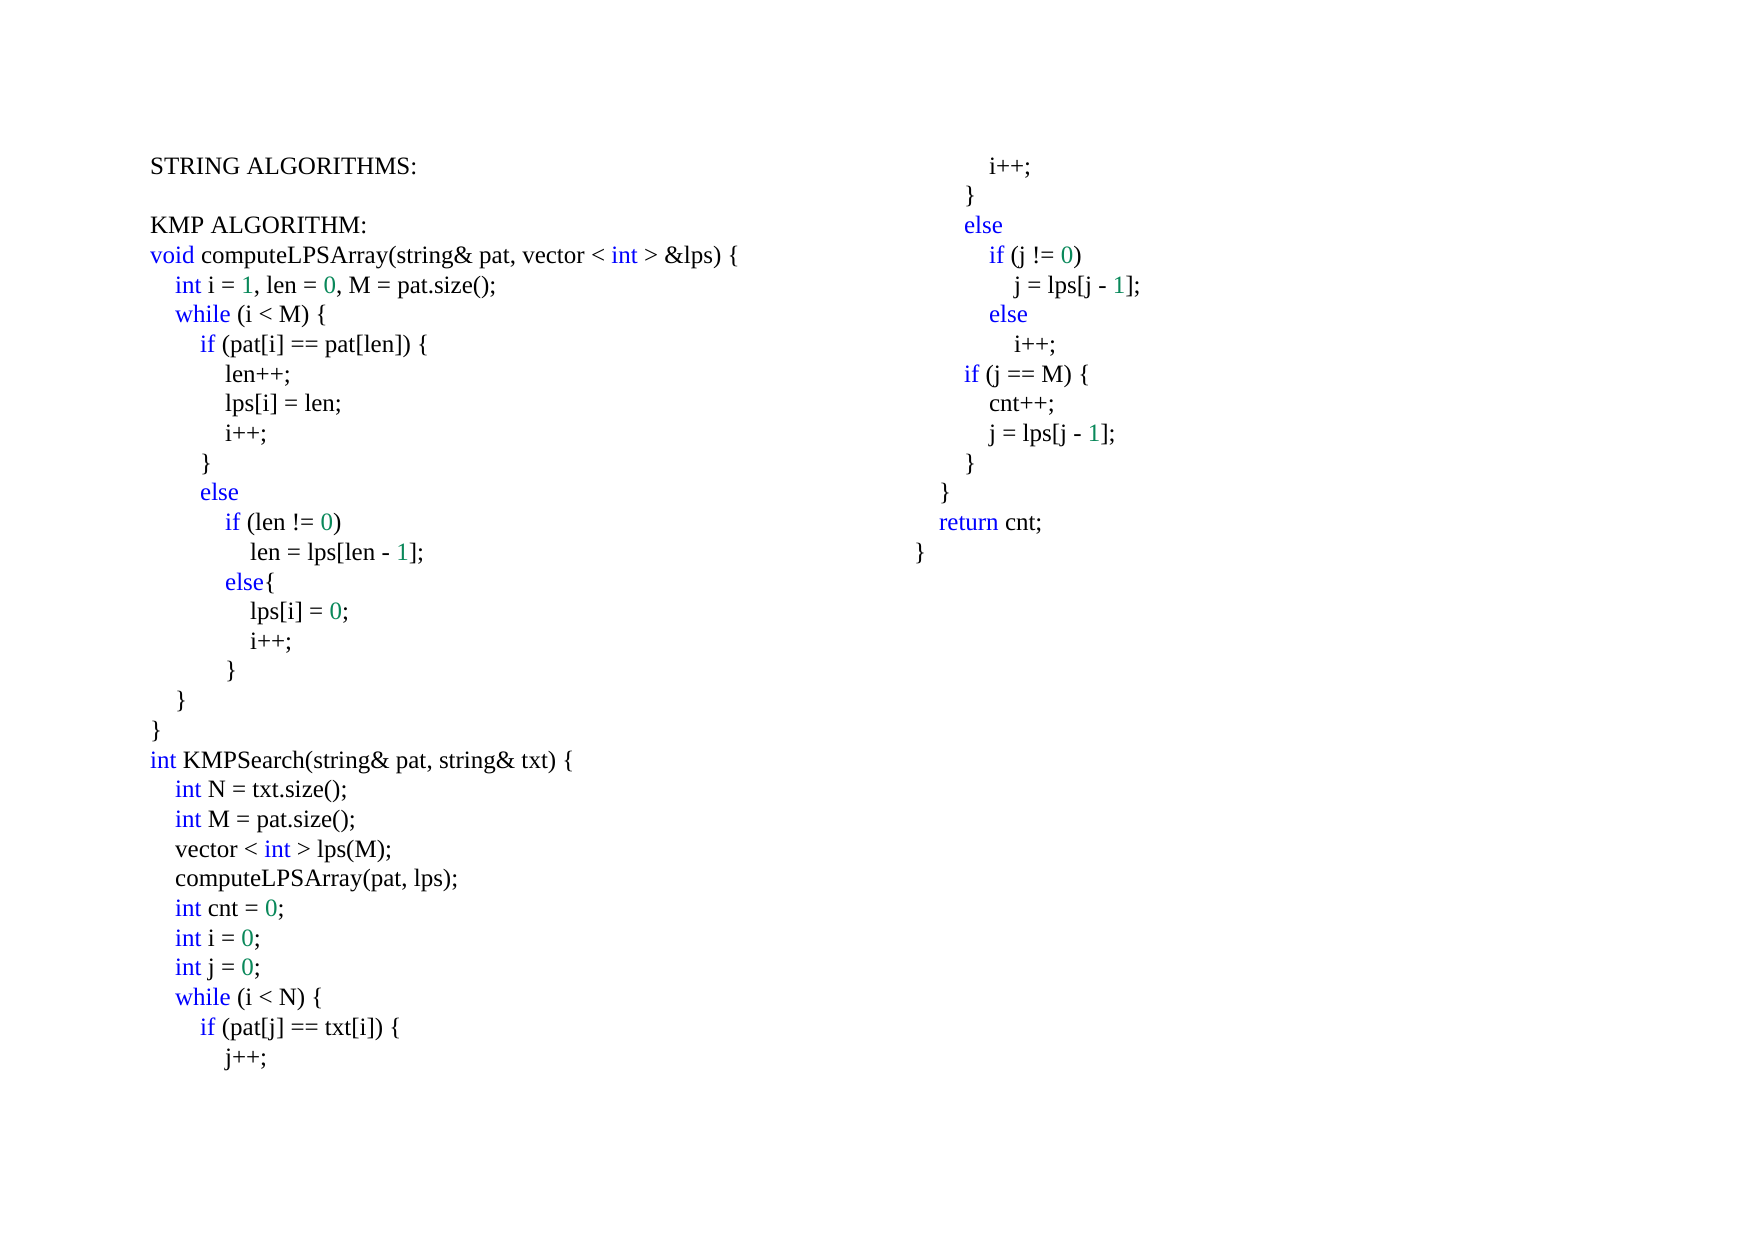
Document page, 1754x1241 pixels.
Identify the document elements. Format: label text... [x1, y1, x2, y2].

text void computeLPSArray(string& pat, vector < int > &lps) { [150, 239, 840, 269]
text i++; [914, 150, 1604, 180]
text } [914, 180, 1604, 209]
text STRING ALGORITHMS: [150, 150, 840, 180]
text int M = pat.size(); [150, 803, 840, 833]
text while (i < N) { [150, 981, 840, 1011]
text } [150, 655, 840, 684]
text } [914, 477, 1604, 506]
text len = lps[len - 1]; [150, 536, 840, 566]
text j++; [150, 1041, 840, 1070]
text KMP ALGORITHM: [150, 209, 840, 239]
text } [914, 447, 1604, 477]
text i++; [150, 417, 840, 447]
text int KMPSearch(string& pat, string& txt) { [150, 744, 840, 773]
text int i = 1, len = 0, M = pat.size(); [150, 269, 840, 298]
text lps[i] = 0; [150, 595, 840, 625]
text lps[i] = len; [150, 387, 840, 417]
text } [150, 684, 840, 714]
text if (j == M) { [914, 358, 1604, 387]
text else [150, 477, 840, 506]
text computeLPSArray(pat, lps); [150, 862, 840, 892]
text cnt++; [914, 387, 1604, 417]
text int j = 0; [150, 952, 840, 981]
text else{ [150, 566, 840, 595]
text } [150, 447, 840, 477]
text i++; [150, 625, 840, 655]
text return cnt; [914, 506, 1604, 536]
text if (len != 0) [150, 506, 840, 536]
text vector < int > lps(M); [150, 833, 840, 862]
text if (pat[j] == txt[i]) { [150, 1011, 840, 1041]
text while (i < M) { [150, 298, 840, 328]
text int i = 0; [150, 922, 840, 952]
text len++; [150, 358, 840, 387]
text } [150, 714, 840, 744]
text if (pat[i] == pat[len]) { [150, 328, 840, 358]
text if (j != 0) [914, 239, 1604, 269]
text else [914, 298, 1604, 328]
text i++; [914, 328, 1604, 358]
text } [914, 536, 1604, 566]
text j = lps[j - 1]; [914, 417, 1604, 447]
text int N = txt.size(); [150, 773, 840, 803]
text int cnt = 0; [150, 892, 840, 922]
text else [914, 209, 1604, 239]
text j = lps[j - 1]; [914, 269, 1604, 298]
